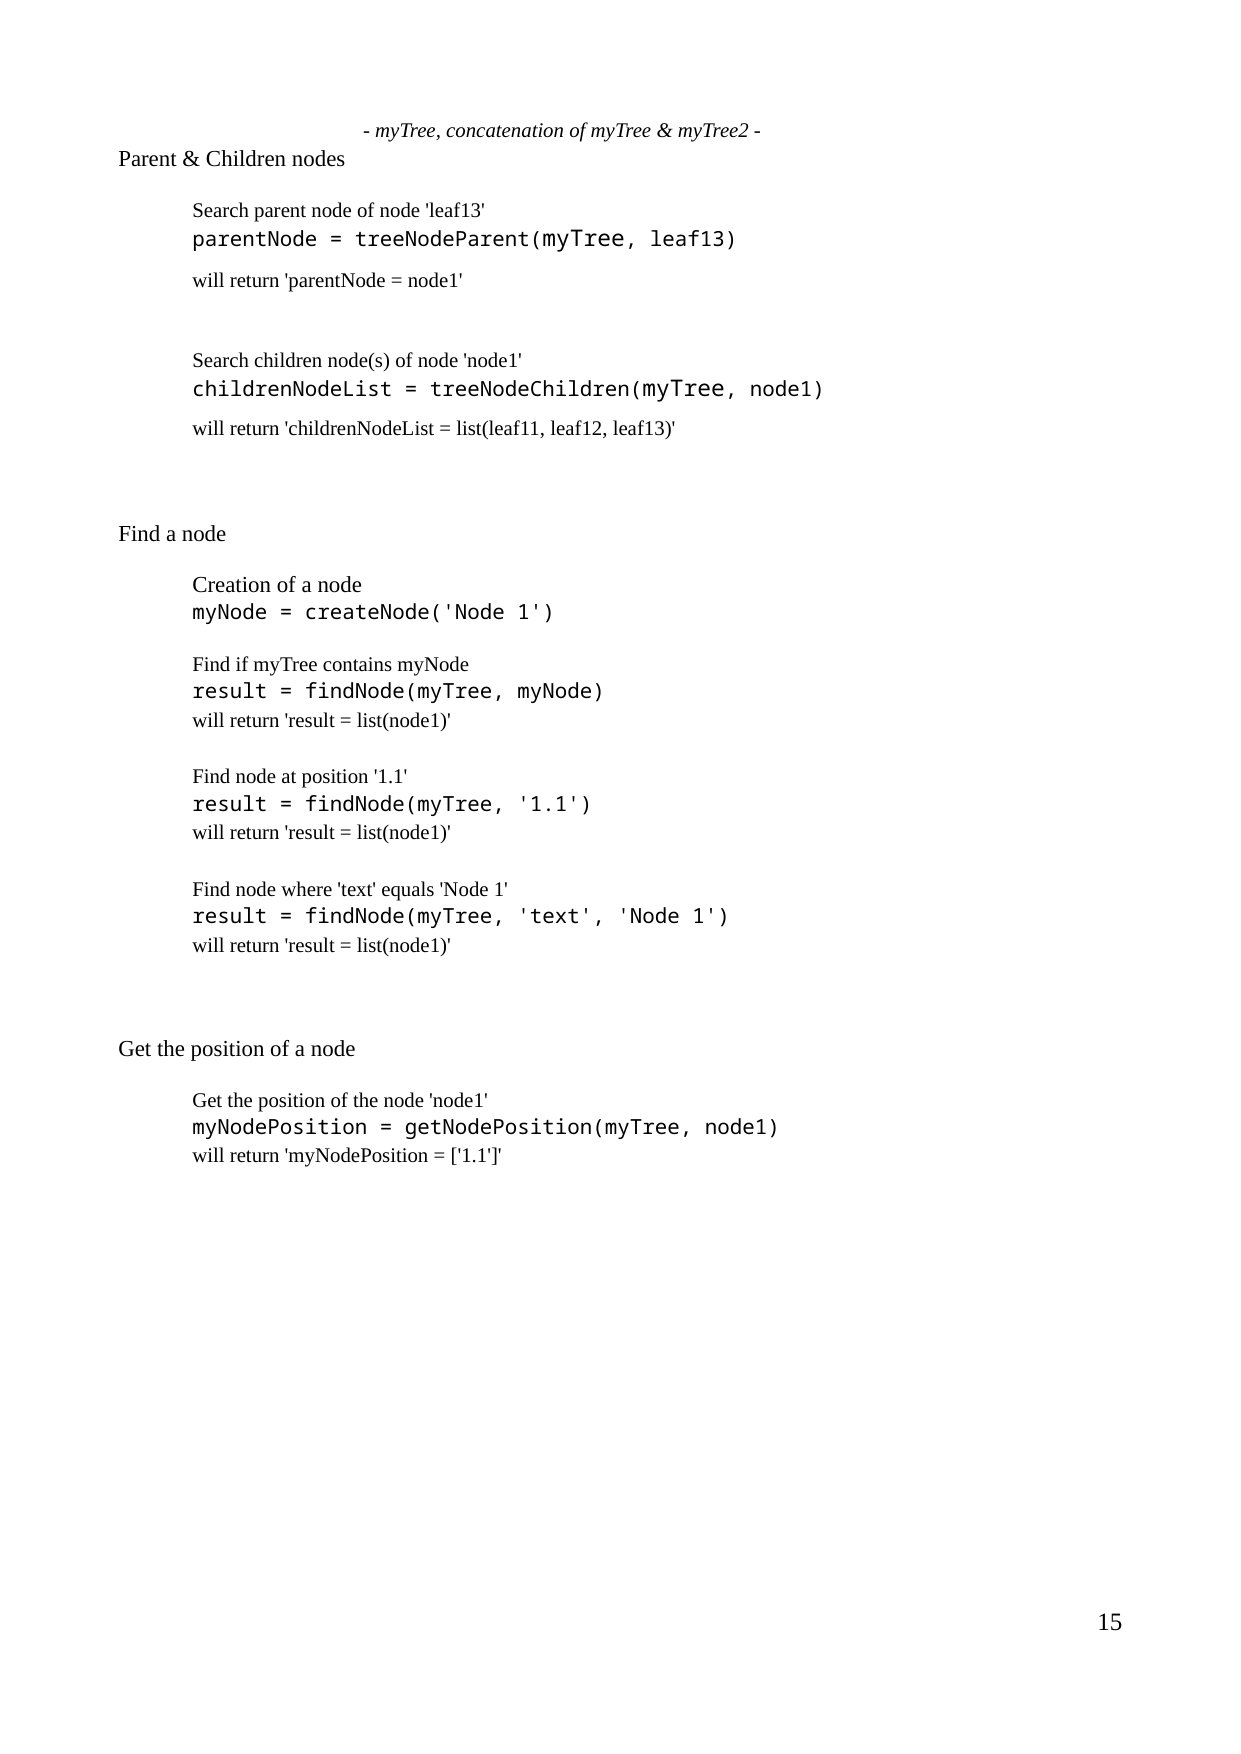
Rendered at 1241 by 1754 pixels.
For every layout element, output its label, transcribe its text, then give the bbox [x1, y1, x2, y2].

text myNodePosition = getNodePosition(myTree, node1) [118, 1112, 1122, 1141]
text Search children node(s) of node 'node1' [118, 348, 1122, 372]
text result = findNode(myTree, myNode) [118, 677, 1122, 705]
text myNode = createNode('Node 1') [118, 597, 1122, 626]
text will return 'parentNode = node1' [118, 266, 1122, 294]
text Find if myTree contains myNode [118, 650, 1122, 677]
text will return 'result = list(node1)' [118, 817, 1122, 846]
text result = findNode(myTree, 'text', 'Node 1') [118, 901, 1122, 930]
text Find a node [118, 521, 1122, 547]
text Get the position of the node 'node1' [118, 1086, 1122, 1112]
text Get the position of a node [118, 1035, 1122, 1062]
text will return 'result = list(node1)' [118, 930, 1122, 958]
text will return 'result = list(node1)' [118, 705, 1122, 733]
text will return 'myNodePosition = ['1.1']' [118, 1141, 1122, 1169]
text Creation of a node [118, 571, 1122, 597]
text Parent & Children nodes [118, 142, 1122, 173]
text Find node at position '1.1' [118, 763, 1122, 789]
text Find node where 'text' equals 'Node 1' [118, 875, 1122, 901]
text Search parent node of node 'leaf13' [118, 198, 1122, 222]
text childrenNodeList = treeNodeChildren(myTree, node1) [118, 372, 1122, 403]
text parentNode = treeNodeParent(myTree, leaf13) [118, 222, 1122, 253]
text - myTree, concatenation of myTree & myTree2 - [118, 118, 1122, 142]
text will return 'childrenNodeList = list(leaf11, leaf12, leaf13)' [118, 416, 1122, 440]
text result = findNode(myTree, '1.1') [118, 789, 1122, 817]
